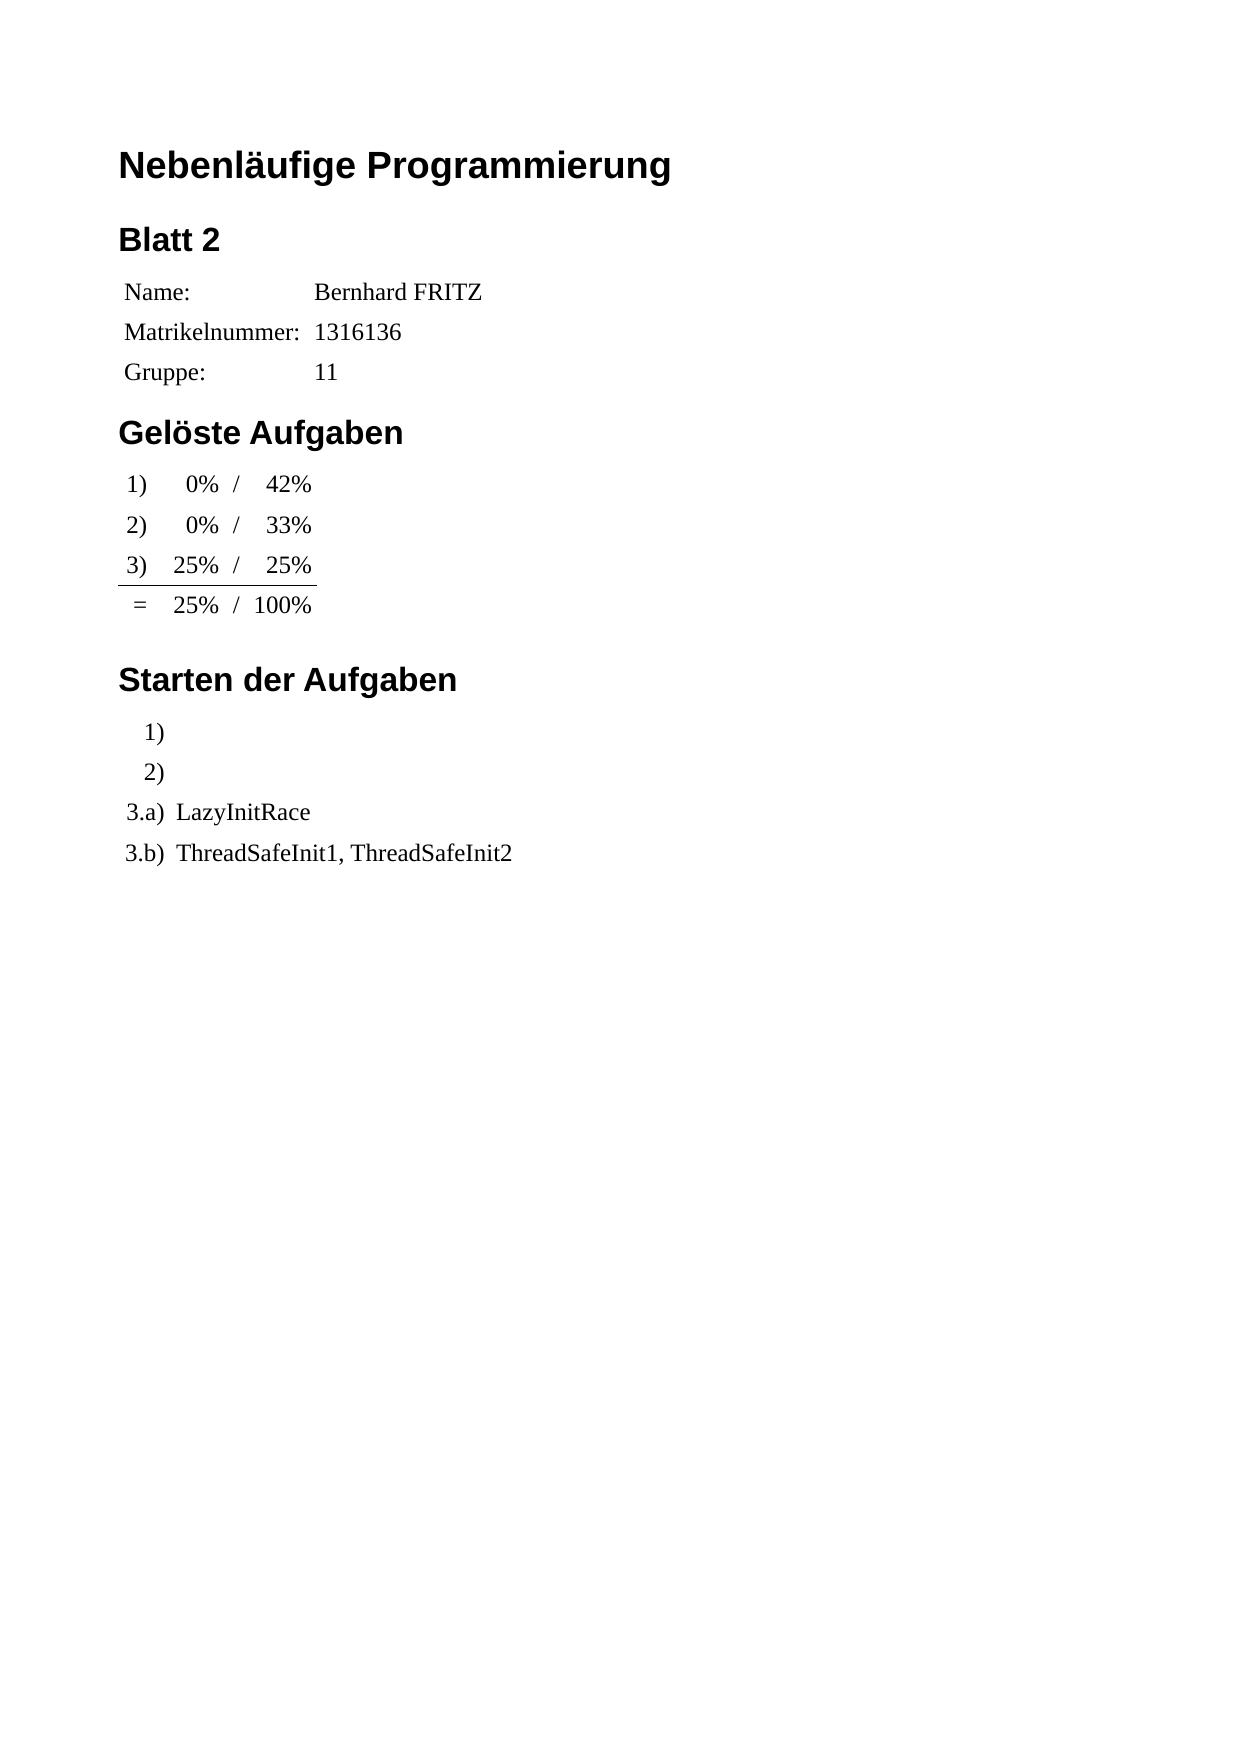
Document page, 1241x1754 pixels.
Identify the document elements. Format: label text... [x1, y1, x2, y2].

table_header / [225, 464, 245, 504]
table_header Bernhard FRITZ [308, 271, 1122, 311]
table_header 0% [153, 464, 224, 504]
table_cell 3.a) [118, 792, 170, 832]
table_cell 25% [153, 544, 224, 584]
table_cell 0% [153, 504, 224, 544]
table_cell 3) [118, 544, 153, 584]
subtitle Starten der Aufgaben [118, 660, 1122, 699]
table_header 42% [245, 464, 317, 504]
table_cell 33% [245, 504, 317, 544]
table_cell 11 [308, 352, 1122, 392]
subtitle Blatt 2 [118, 220, 1122, 259]
table_cell Gruppe: [118, 352, 308, 392]
table_cell / [225, 544, 245, 584]
table_cell ThreadSafeInit1, ThreadSafeInit2 [170, 832, 672, 872]
table_cell LazyInitRace [170, 792, 672, 832]
table_cell 2) [118, 504, 153, 544]
table_cell 1316136 [308, 311, 1122, 352]
table_header 1) [118, 464, 153, 504]
table_cell [170, 752, 672, 792]
table_cell / [225, 586, 245, 639]
table_cell 100% [245, 586, 317, 639]
table_header [170, 711, 672, 752]
subtitle Nebenläufige Programmierung [118, 143, 1122, 187]
table_header Name: [118, 271, 308, 311]
table_cell / [225, 504, 245, 544]
table_cell 2) [118, 752, 170, 792]
table_cell 25% [245, 544, 317, 584]
table_cell 25% [153, 586, 224, 639]
table_cell Matrikelnummer: [118, 311, 308, 352]
table_cell = [118, 586, 153, 639]
subtitle Gelöste Aufgaben [118, 413, 1122, 451]
table_header 1) [118, 711, 170, 752]
table_cell 3.b) [118, 832, 170, 872]
